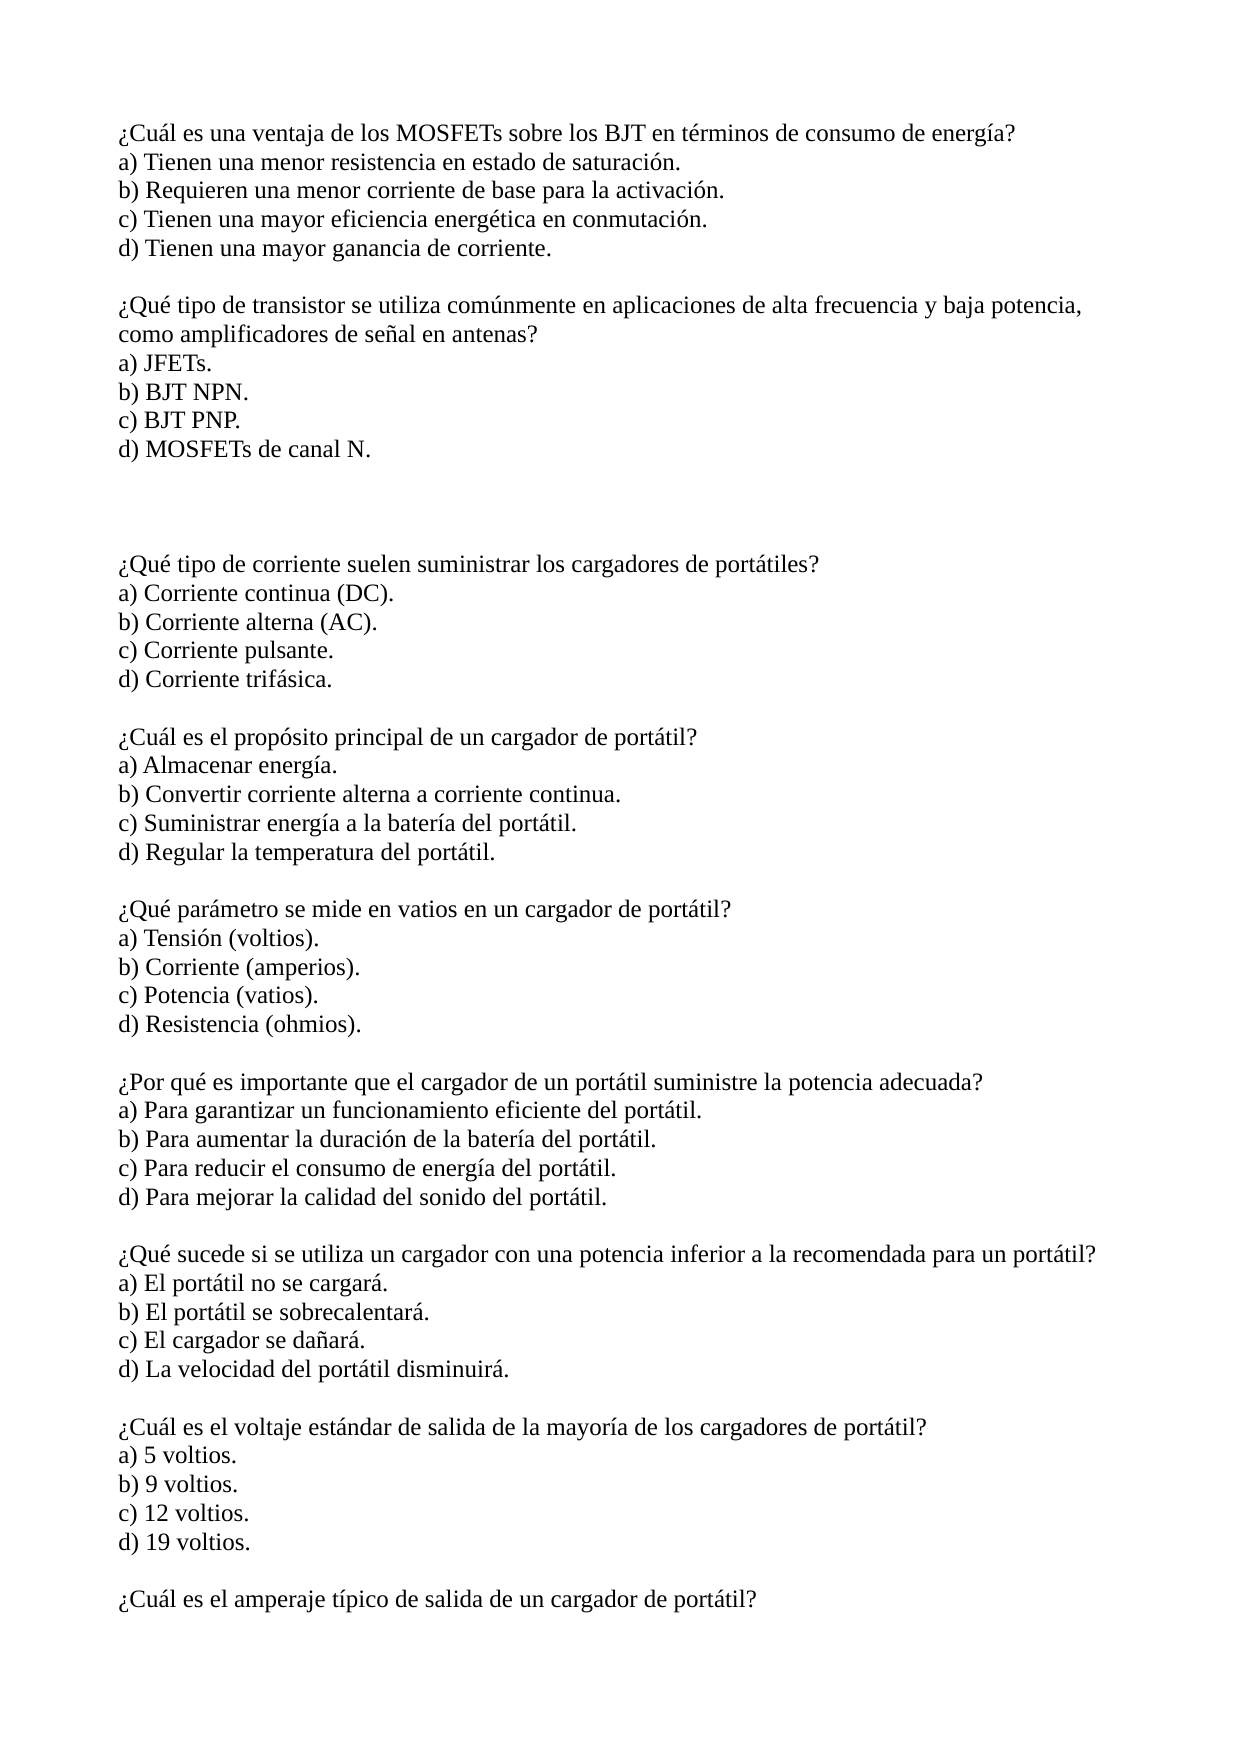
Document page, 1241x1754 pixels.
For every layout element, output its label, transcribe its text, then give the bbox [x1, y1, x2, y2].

text b) Corriente alterna (AC). [118, 607, 1122, 636]
text a) JFETs. [118, 348, 1122, 377]
text a) Corriente continua (DC). [118, 578, 1122, 607]
text c) El cargador se dañará. [118, 1326, 1122, 1354]
text a) Para garantizar un funcionamiento eficiente del portátil. [118, 1096, 1122, 1124]
text ¿Cuál es una ventaja de los MOSFETs sobre los BJT en términos de consumo de energía? [118, 118, 1122, 147]
text b) El portátil se sobrecalentará. [118, 1297, 1122, 1326]
text ¿Cuál es el propósito principal de un cargador de portátil? [118, 722, 1122, 751]
text d) Regular la temperatura del portátil. [118, 837, 1122, 866]
text d) Corriente trifásica. [118, 664, 1122, 693]
text b) Convertir corriente alterna a corriente continua. [118, 779, 1122, 808]
text ¿Qué tipo de transistor se utiliza comúnmente en aplicaciones de alta frecuencia y baja potencia, como amplificadores de señal en antenas? [118, 291, 1122, 348]
text a) Almacenar energía. [118, 751, 1122, 779]
text c) Suministrar energía a la batería del portátil. [118, 808, 1122, 837]
text c) Corriente pulsante. [118, 636, 1122, 664]
text ¿Cuál es el amperaje típico de salida de un cargador de portátil? [118, 1584, 1122, 1613]
text b) Para aumentar la duración de la batería del portátil. [118, 1124, 1122, 1153]
text ¿Por qué es importante que el cargador de un portátil suministre la potencia adecuada? [118, 1067, 1122, 1096]
text b) Requieren una menor corriente de base para la activación. [118, 176, 1122, 204]
text b) BJT NPN. [118, 377, 1122, 406]
text d) La velocidad del portátil disminuirá. [118, 1354, 1122, 1383]
text a) Tensión (voltios). [118, 923, 1122, 952]
text b) Corriente (amperios). [118, 952, 1122, 981]
text c) Para reducir el consumo de energía del portátil. [118, 1153, 1122, 1182]
text b) 9 voltios. [118, 1469, 1122, 1498]
text a) 5 voltios. [118, 1441, 1122, 1469]
text ¿Cuál es el voltaje estándar de salida de la mayoría de los cargadores de portátil? [118, 1412, 1122, 1441]
text c) Tienen una mayor eficiencia energética en conmutación. [118, 204, 1122, 233]
text c) 12 voltios. [118, 1498, 1122, 1527]
text c) BJT PNP. [118, 406, 1122, 434]
text d) 19 voltios. [118, 1527, 1122, 1556]
text d) Resistencia (ohmios). [118, 1009, 1122, 1038]
text a) El portátil no se cargará. [118, 1268, 1122, 1297]
text ¿Qué tipo de corriente suelen suministrar los cargadores de portátiles? [118, 549, 1122, 578]
text d) MOSFETs de canal N. [118, 434, 1122, 463]
text d) Tienen una mayor ganancia de corriente. [118, 233, 1122, 262]
text d) Para mejorar la calidad del sonido del portátil. [118, 1182, 1122, 1211]
text ¿Qué sucede si se utiliza un cargador con una potencia inferior a la recomendada para un portátil? [118, 1239, 1122, 1268]
text a) Tienen una menor resistencia en estado de saturación. [118, 147, 1122, 176]
text ¿Qué parámetro se mide en vatios en un cargador de portátil? [118, 894, 1122, 923]
text c) Potencia (vatios). [118, 981, 1122, 1009]
